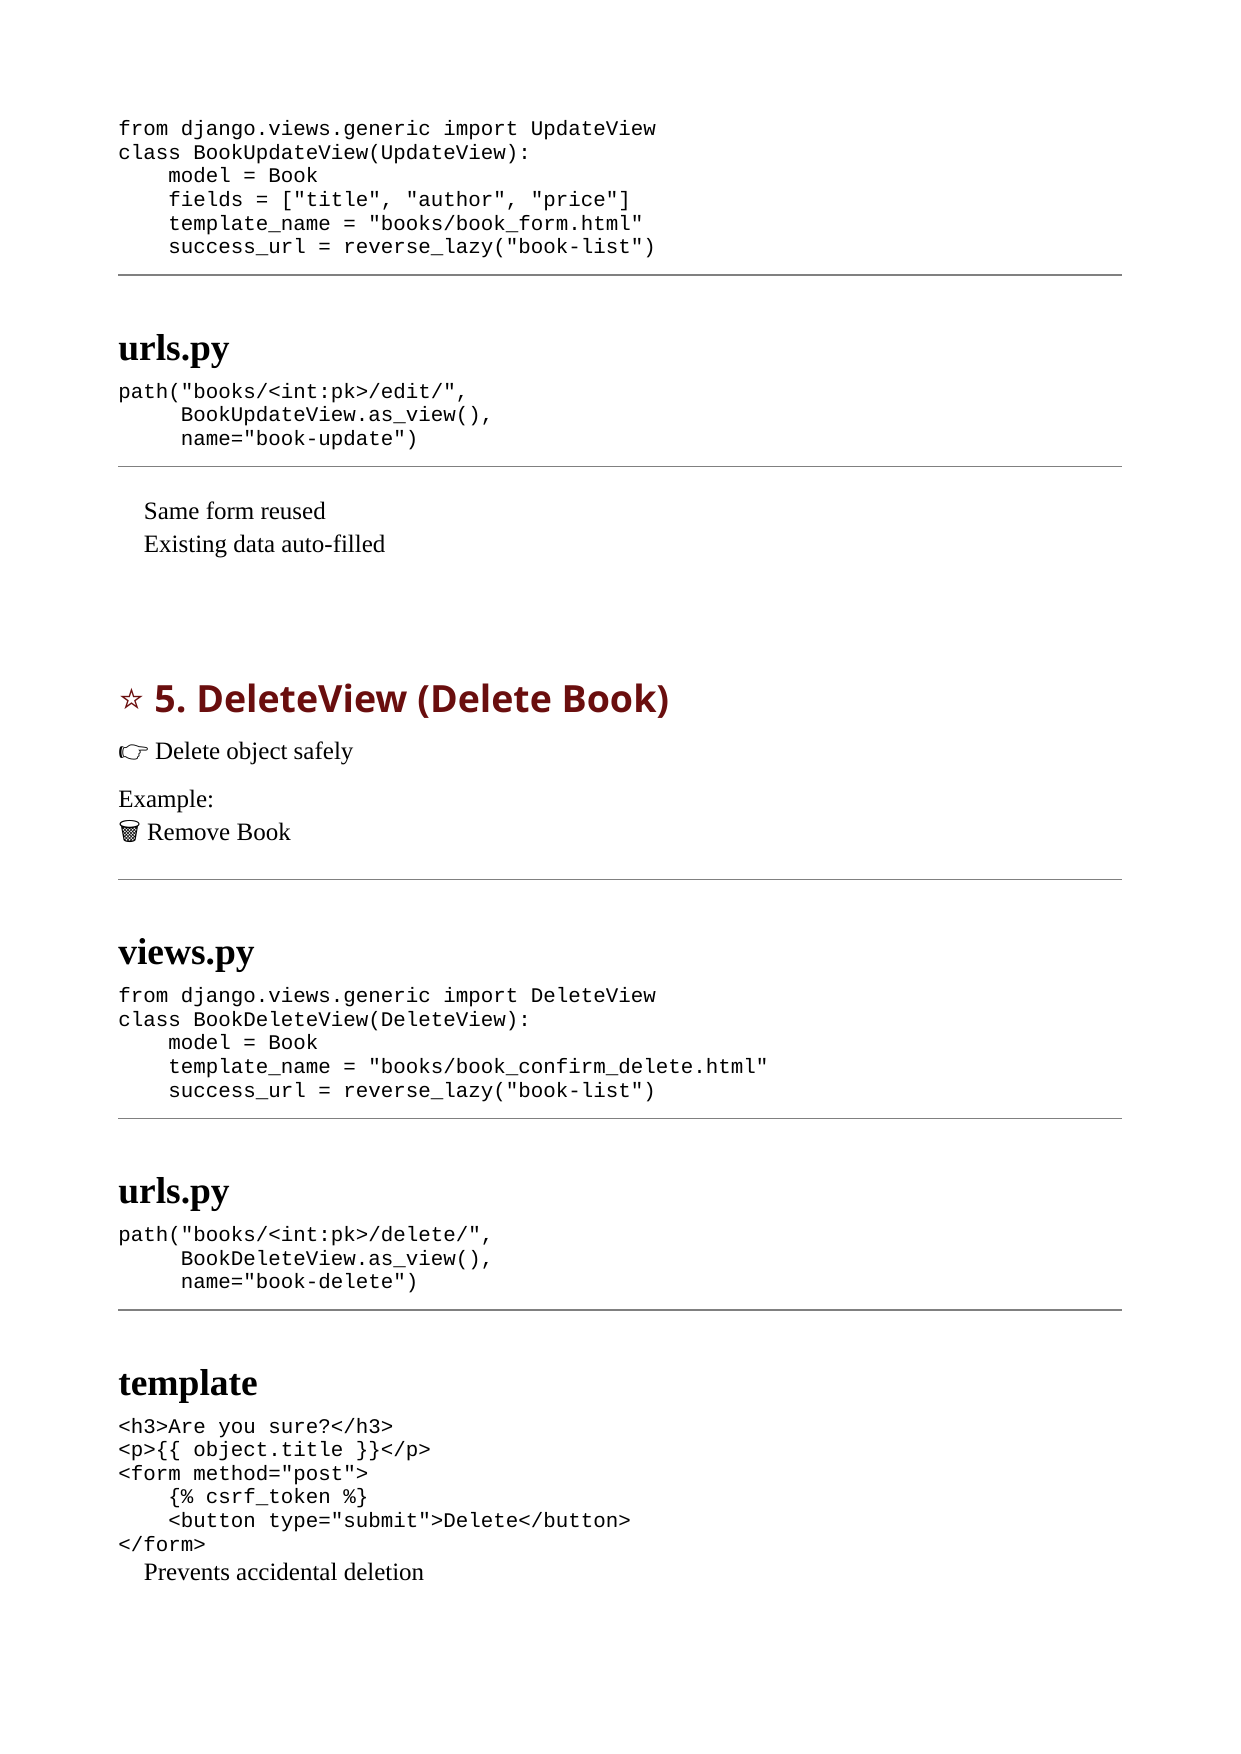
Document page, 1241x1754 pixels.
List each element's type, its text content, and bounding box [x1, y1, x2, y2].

text name="book-update") [118, 428, 1122, 452]
subtitle urls.py [118, 1168, 1122, 1211]
subtitle template [118, 1360, 1122, 1403]
text name="book-delete") [118, 1271, 1122, 1295]
text BookUpdateView.as_view(), [118, 404, 1122, 428]
subtitle urls.py [118, 325, 1122, 368]
text model = Book [118, 1032, 1122, 1056]
text success_url = reverse_lazy("book-list") [118, 236, 1122, 260]
text from django.views.generic import DeleteView [118, 985, 1122, 1009]
text class BookUpdateView(UpdateView): [118, 142, 1122, 165]
text model = Book [118, 165, 1122, 189]
text 👉 Delete object safely [118, 736, 1122, 765]
text class BookDeleteView(DeleteView): [118, 1009, 1122, 1032]
text path("books/<int:pk>/edit/", [118, 381, 1122, 404]
text from django.views.generic import UpdateView [118, 118, 1122, 142]
text ✅ Same form reused ✅ Existing data auto-filled [118, 496, 1122, 558]
text <form method="post"> [118, 1463, 1122, 1487]
text fields = ["title", "author", "price"] [118, 189, 1122, 213]
text {% csrf_token %} [118, 1487, 1122, 1510]
text success_url = reverse_lazy("book-list") [118, 1079, 1122, 1103]
subtitle ⭐ 5. DeleteView (Delete Book) [118, 672, 1122, 723]
text template_name = "books/book_form.html" [118, 213, 1122, 236]
text <button type="submit">Delete</button> [118, 1510, 1122, 1534]
text <p>{{ object.title }}</p> [118, 1439, 1122, 1463]
text ✅ Prevents accidental deletion [118, 1557, 1122, 1586]
subtitle views.py [118, 929, 1122, 972]
text template_name = "books/book_confirm_delete.html" [118, 1056, 1122, 1079]
text BookDeleteView.as_view(), [118, 1248, 1122, 1271]
text <h3>Are you sure?</h3> [118, 1416, 1122, 1439]
text path("books/<int:pk>/delete/", [118, 1224, 1122, 1248]
text Example: 🗑 Remove Book [118, 784, 1122, 845]
text </form> [118, 1534, 1122, 1557]
